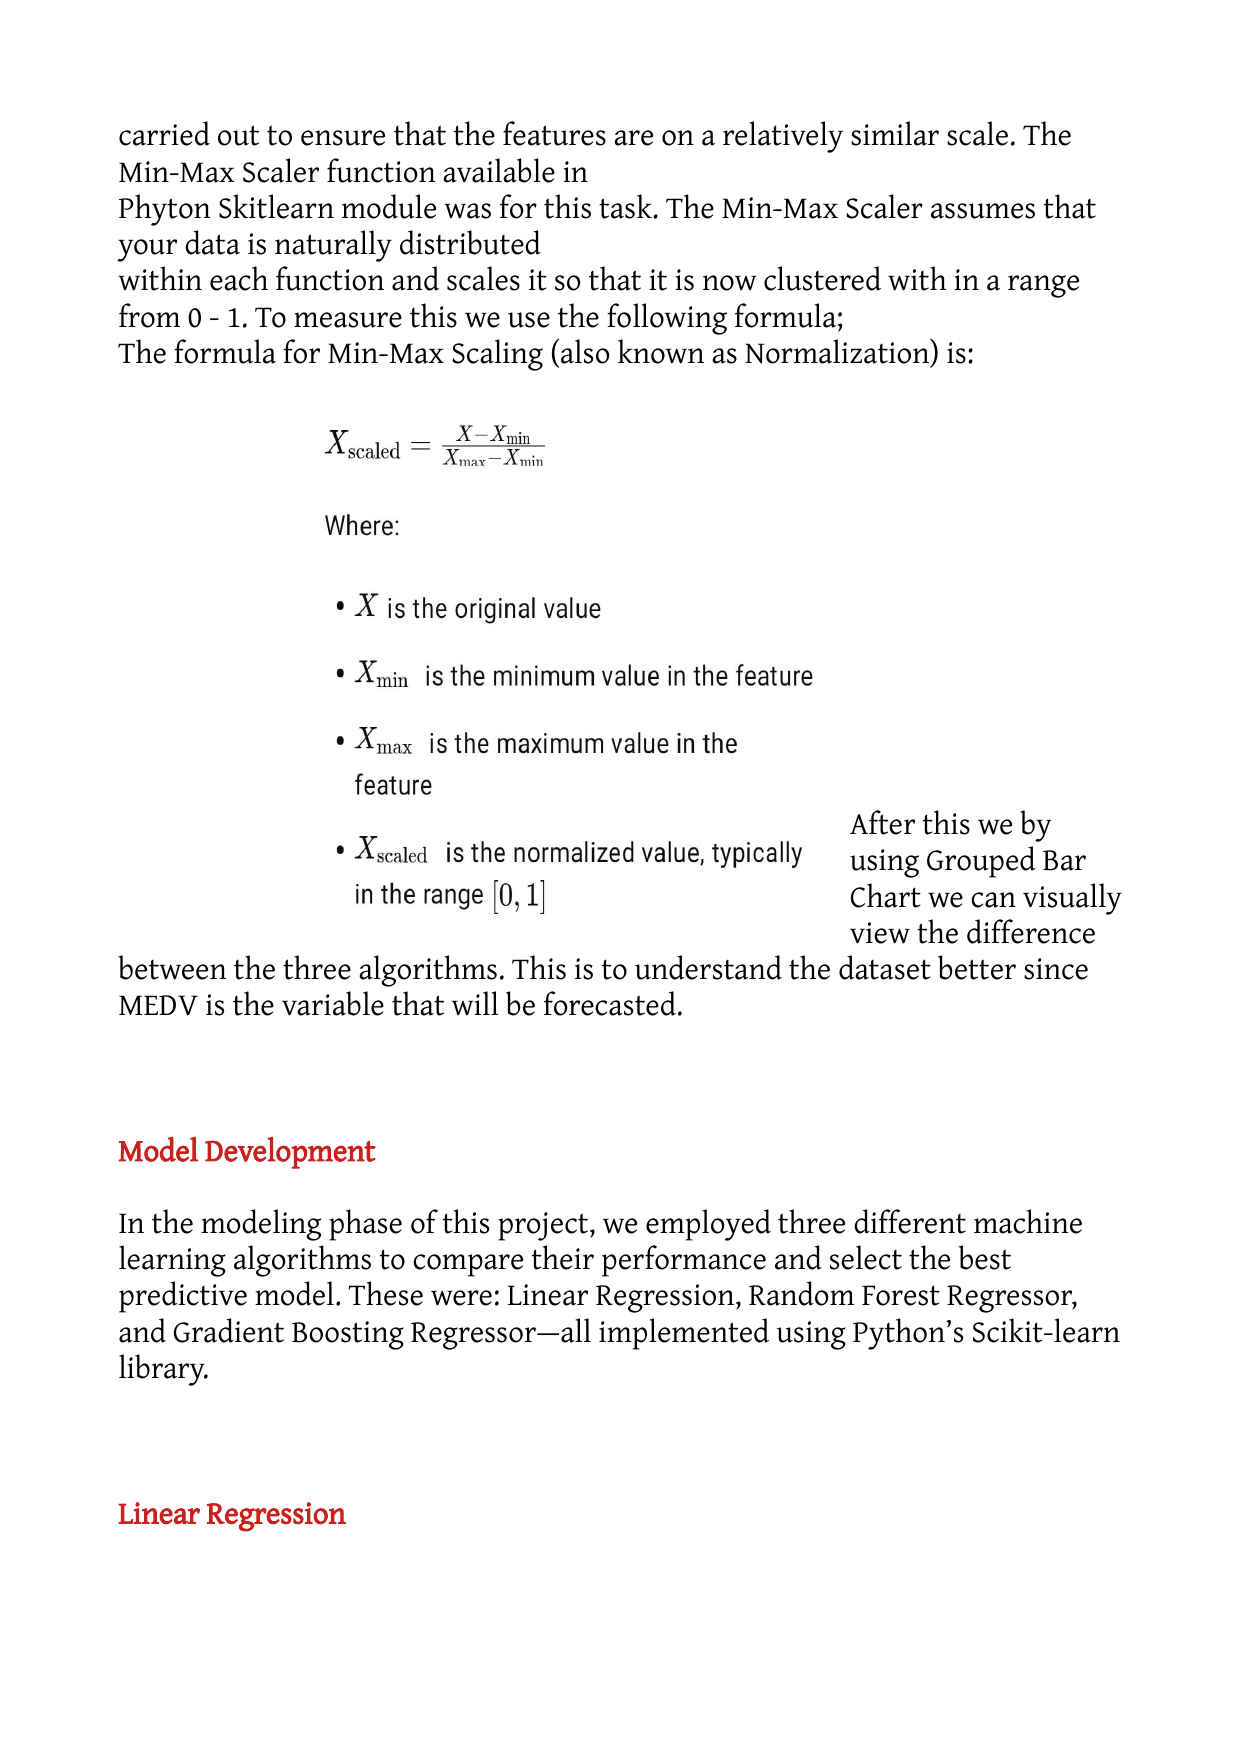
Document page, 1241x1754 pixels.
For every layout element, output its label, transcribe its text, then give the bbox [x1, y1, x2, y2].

text within each function and scales it so that it is now clustered with in a range from 0 - 1. To measure this we use the following formula; [118, 263, 1122, 336]
text Phyton Skitlearn module was for this task. The Min-Max Scaler assumes that your data is naturally distributed [118, 191, 1122, 263]
text carried out to ensure that the features are on a relatively similar scale. The Min-Max Scaler function available in [118, 118, 1122, 191]
text The formula for Min-Max Scaling (also known as Normalization) is: [118, 336, 1122, 372]
text In the modeling phase of this project, we employed three different machine learning algorithms to compare their performance and select the best predictive model. These were: Linear Regression, Random Forest Regressor, and Gradient Boosting Regressor—all implemented using Python’s Scikit-learn library. [118, 1206, 1122, 1387]
text Linear Regression [118, 1496, 1122, 1532]
text Model Development [118, 1133, 1122, 1169]
text After this we by using Grouped Bar Chart we can visually view the difference between the three algorithms. This is to understand the dataset better since MEDV is the variable that will be forecasted. [118, 807, 1122, 1024]
picture [291, 401, 850, 945]
